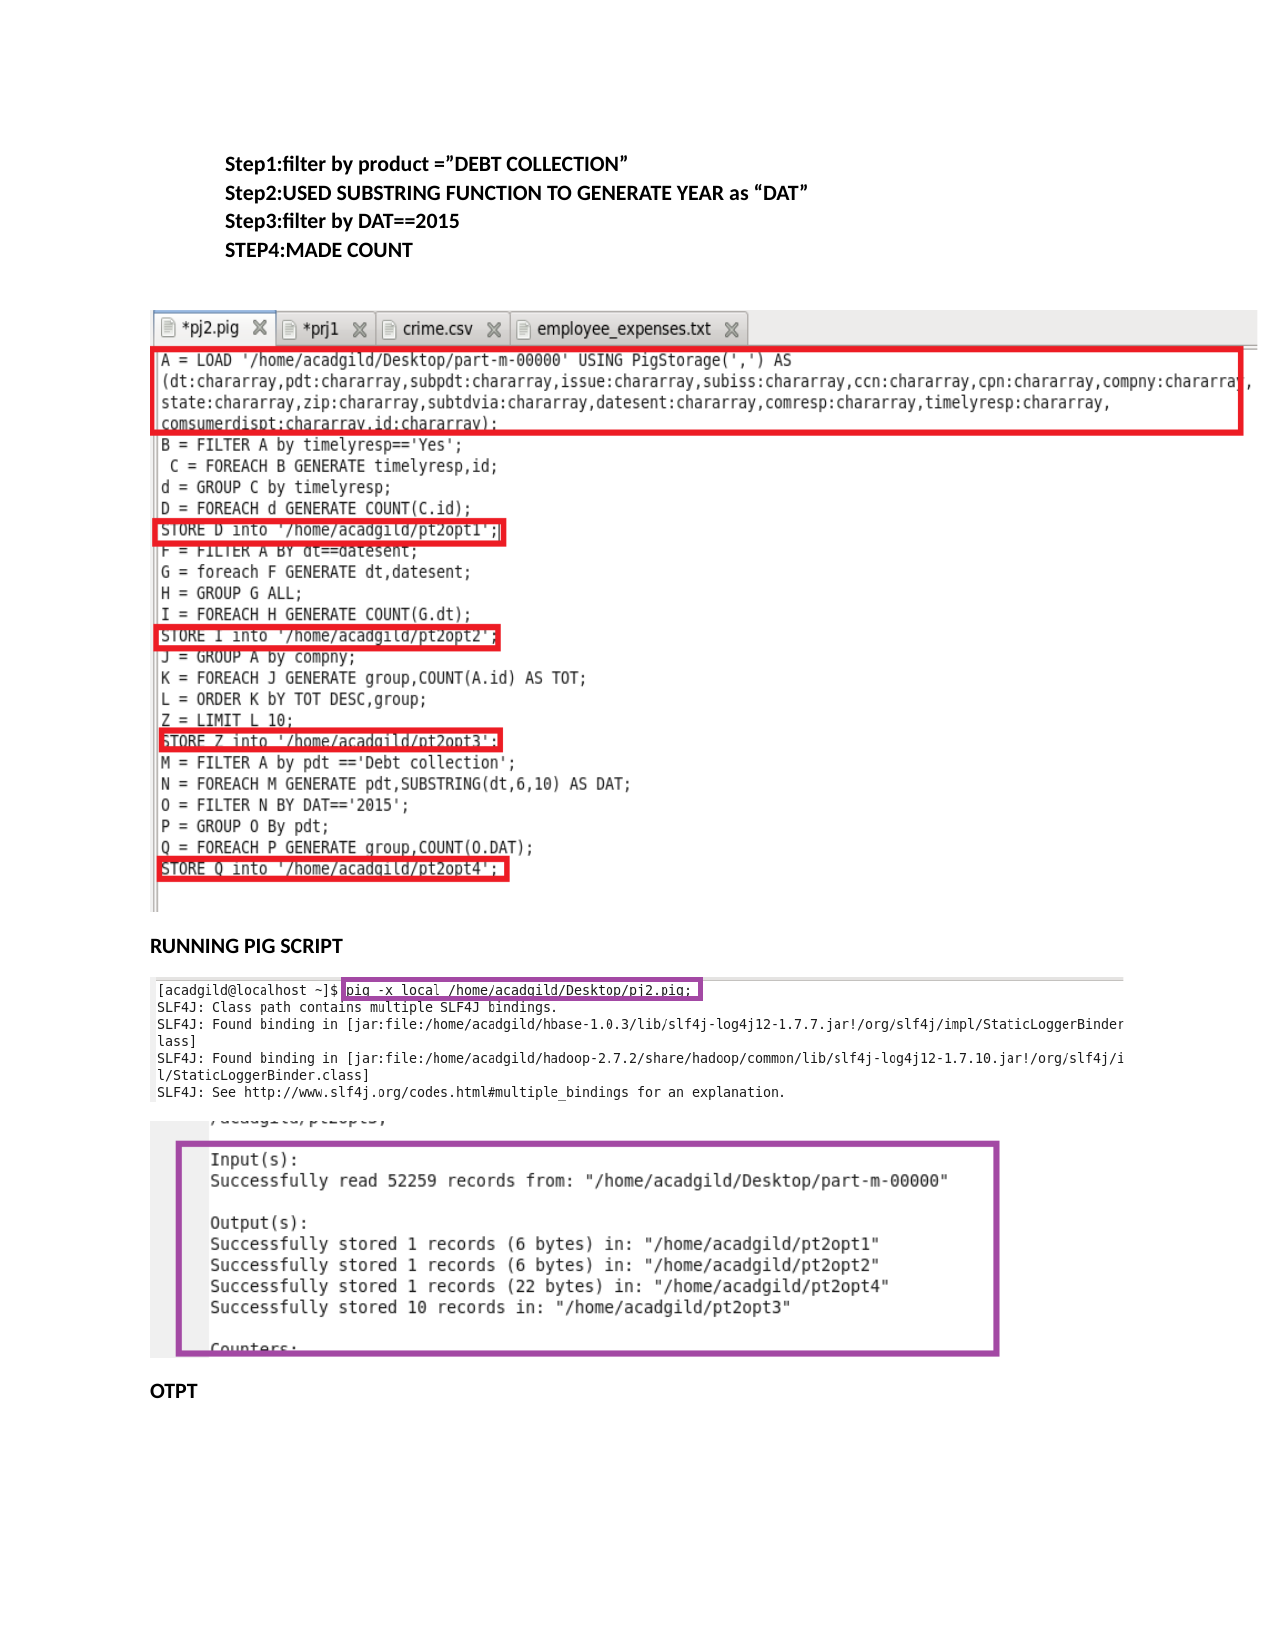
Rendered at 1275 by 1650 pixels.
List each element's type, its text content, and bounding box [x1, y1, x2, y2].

picture [150, 977, 1124, 1102]
list STEP4:MADE COUNT [225, 236, 1125, 263]
picture [150, 310, 1258, 912]
text OTPT [150, 1378, 1125, 1404]
text RUNNING PIG SCRIPT [150, 932, 1125, 959]
list Step3:filter by DAT==2015 [225, 207, 1125, 234]
list Step1:filter by product =”DEBT COLLECTION” [225, 150, 1125, 177]
picture [150, 1121, 1124, 1358]
list Step2:USED SUBSTRING FUNCTION TO GENERATE YEAR as “DAT” [225, 179, 1125, 205]
